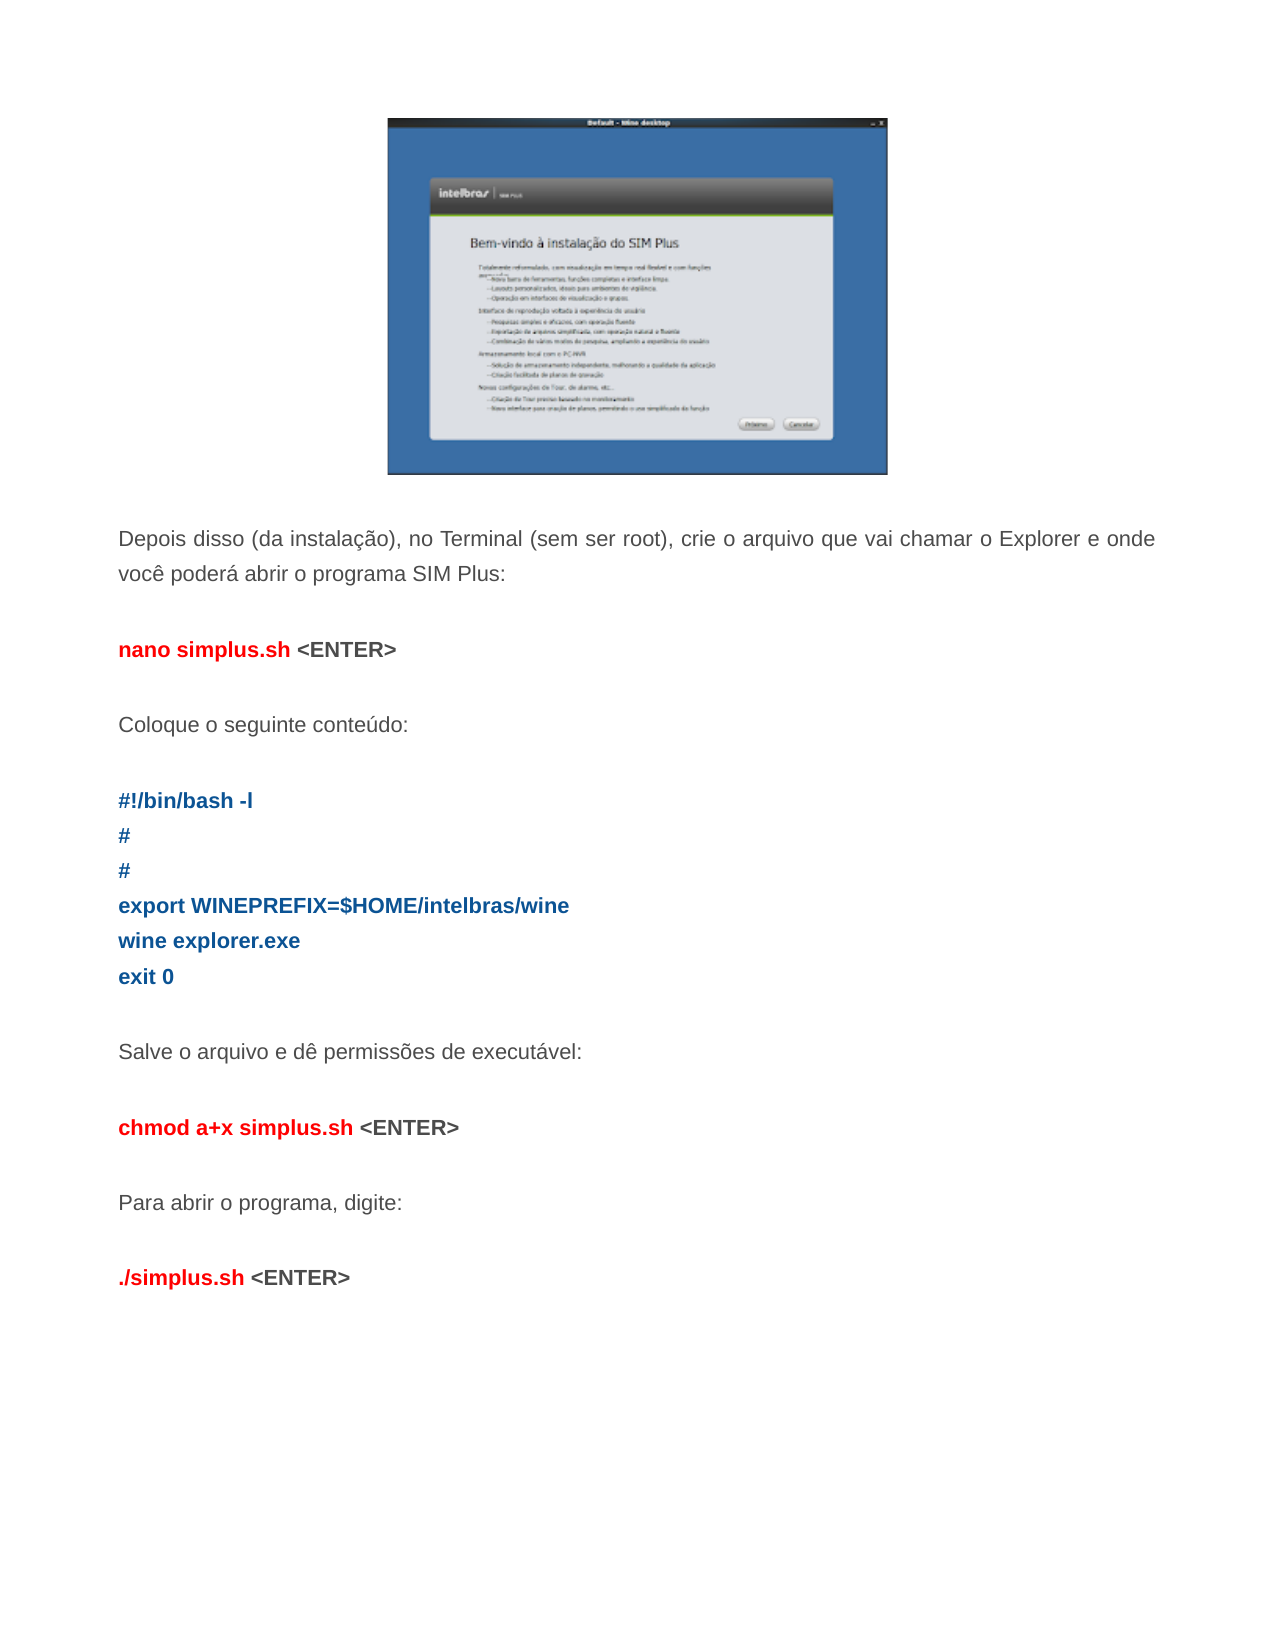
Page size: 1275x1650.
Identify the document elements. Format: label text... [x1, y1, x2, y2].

text nano simplus.sh <ENTER> [118, 637, 1157, 662]
text Depois disso (da instalação), no Terminal (sem ser root), crie o arquivo que vai chamar o Explorer e onde você poderá abrir o programa SIM Plus: [118, 526, 1157, 586]
text # [118, 823, 1157, 848]
text exit 0 [118, 963, 1157, 989]
text export WINEPREFIX=$HOME/intelbras/wine [118, 893, 1157, 918]
text #!/bin/bash -l [118, 787, 1157, 813]
text Salve o arquivo e dê permissões de executável: [118, 1039, 1157, 1064]
text chmod a+x simplus.sh <ENTER> [118, 1114, 1157, 1139]
text Coloque o seguinte conteúdo: [118, 712, 1157, 737]
text # [118, 858, 1157, 883]
text ./simplus.sh <ENTER> [118, 1265, 1157, 1290]
text wine explorer.exe [118, 928, 1157, 953]
text Para abrir o programa, digite: [118, 1190, 1157, 1215]
picture [387, 118, 888, 475]
